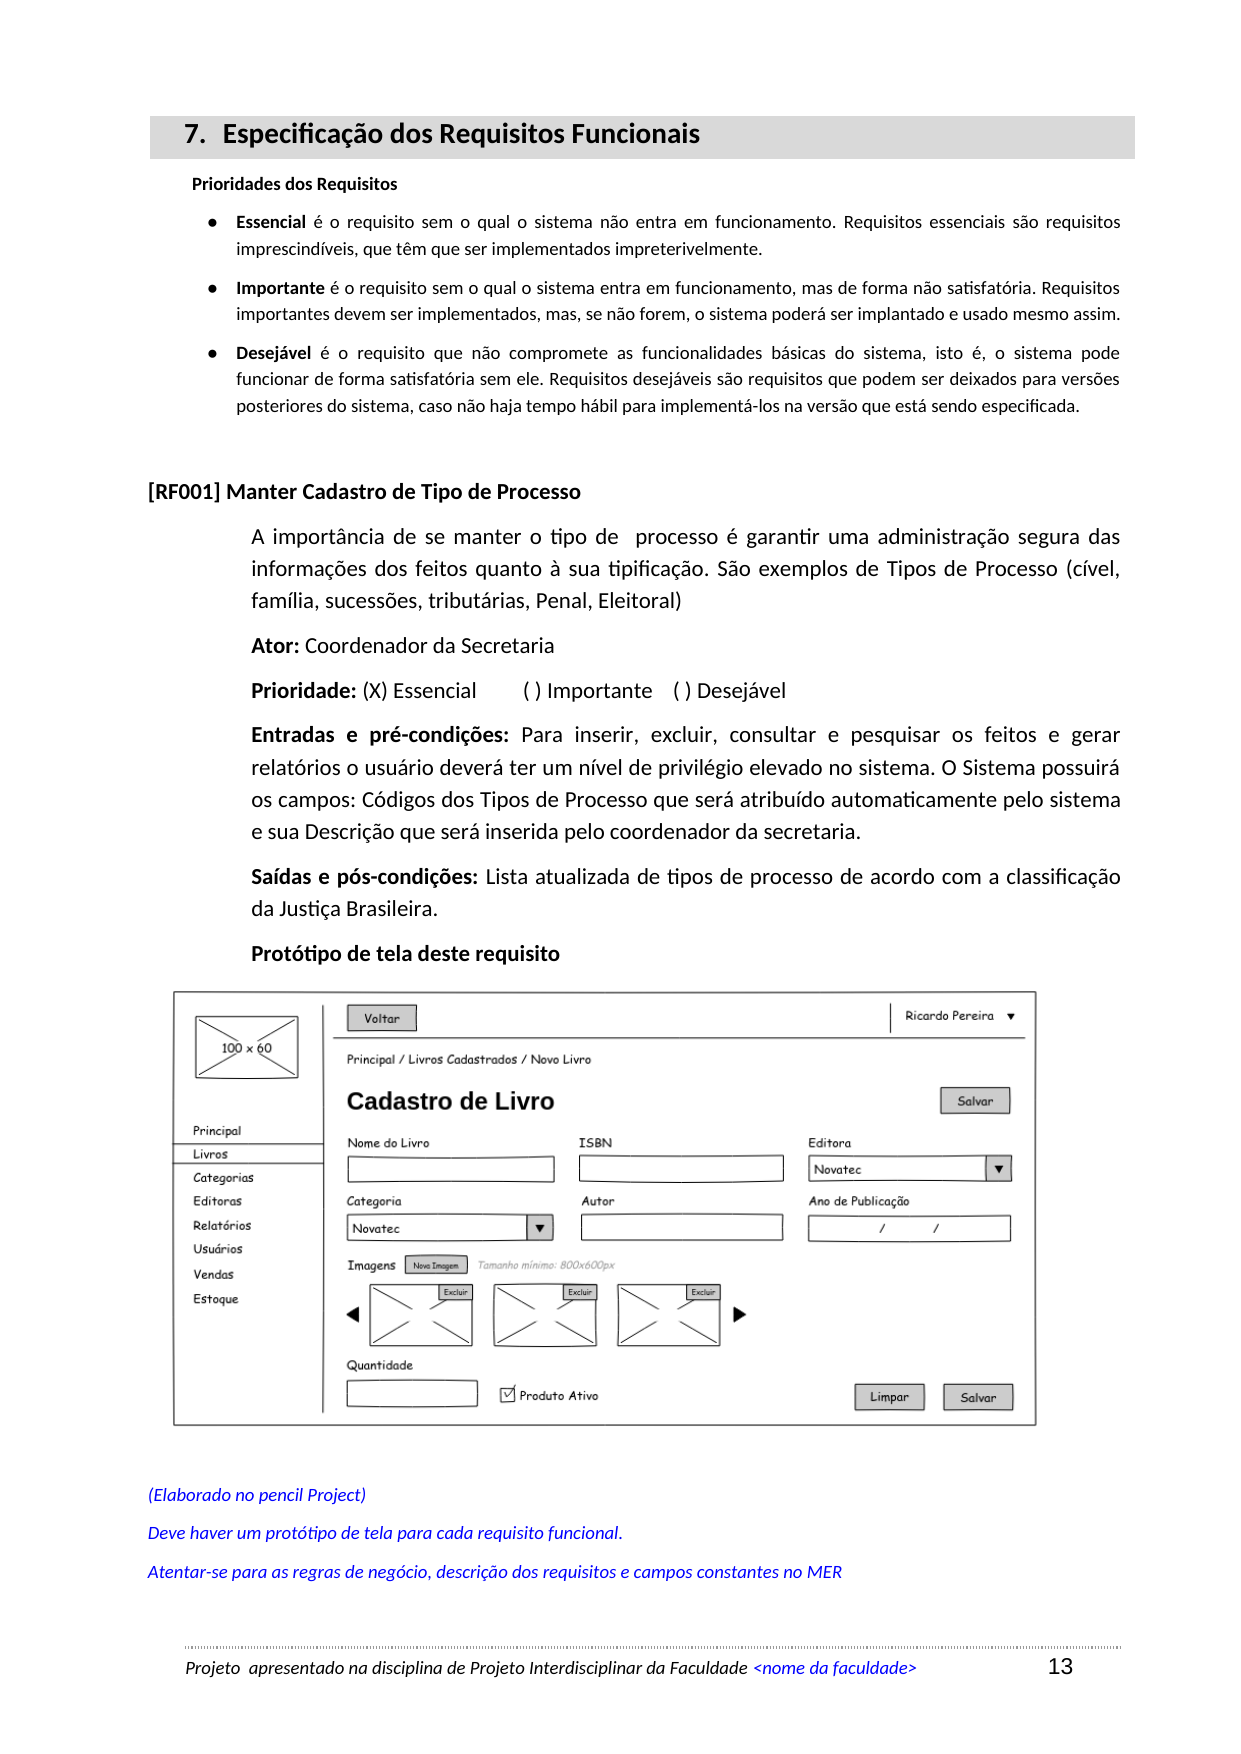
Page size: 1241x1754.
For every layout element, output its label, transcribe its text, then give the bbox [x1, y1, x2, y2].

text (Elaborado no pencil Project) [148, 983, 1122, 1506]
text Prioridade: (X) Essencial ( ) Importante ( ) Desejável [251, 676, 1122, 704]
list Importante é o requisito sem o qual o sistema entra em funcionamento, mas de forma não satisfatória. Requisitos importantes devem ser implementados, mas, se não forem, o sistema poderá ser implantado e usado mesmo assim. [207, 276, 1122, 325]
text [RF001] Manter Cadastro de Tipo de Processo [148, 477, 1122, 505]
text Atentar-se para as regras de negócio, descrição dos requisitos e campos constantes no MER [148, 1560, 1122, 1583]
text A importância de se manter o tipo de processo é garantir uma administração segura das informações dos feitos quanto à sua tipificação. São exemplos de Tipos de Processo (cível, família, sucessões, tributárias, Penal, Eleitoral) [251, 522, 1122, 614]
text Ator: Coordenador da Secretaria [251, 631, 1122, 659]
text Deve haver um protótipo de tela para cada requisito funcional. [148, 1522, 1122, 1544]
text Protótipo de tela deste requisito [251, 939, 1122, 967]
text Prioridades dos Requisitos [192, 172, 1122, 195]
list Essencial é o requisito sem o qual o sistema não entra em funcionamento. Requisitos essenciais são requisitos imprescindíveis, que têm que ser implementados impreterivelmente. [207, 211, 1122, 260]
text Entradas e pré-condições: Para inserir, excluir, consultar e pesquisar os feitos e gerar relatórios o usuário deverá ter um nível de privilégio elevado no sistema. O Sistema possuirá os campos: Códigos dos Tipos de Processo que será atribuído automaticamente pelo sistema e sua Descrição que será inserida pelo coordenador da secretaria. [251, 721, 1122, 845]
text Saídas e pós-condições: Lista atualizada de tipos de processo de acordo com a classificação da Justiça Brasileira. [251, 862, 1122, 922]
list Desejável é o requisito que não compromete as funcionalidades básicas do sistema, isto é, o sistema pode funcionar de forma satisfatória sem ele. Requisitos desejáveis são requisitos que podem ser deixados para versões posteriores do sistema, caso não haja tempo hábil para implementá-los na versão que está sendo especificada. [207, 341, 1122, 417]
picture [150, 985, 1056, 1448]
subtitle Especificação dos Requisitos Funcionais [150, 116, 1135, 159]
